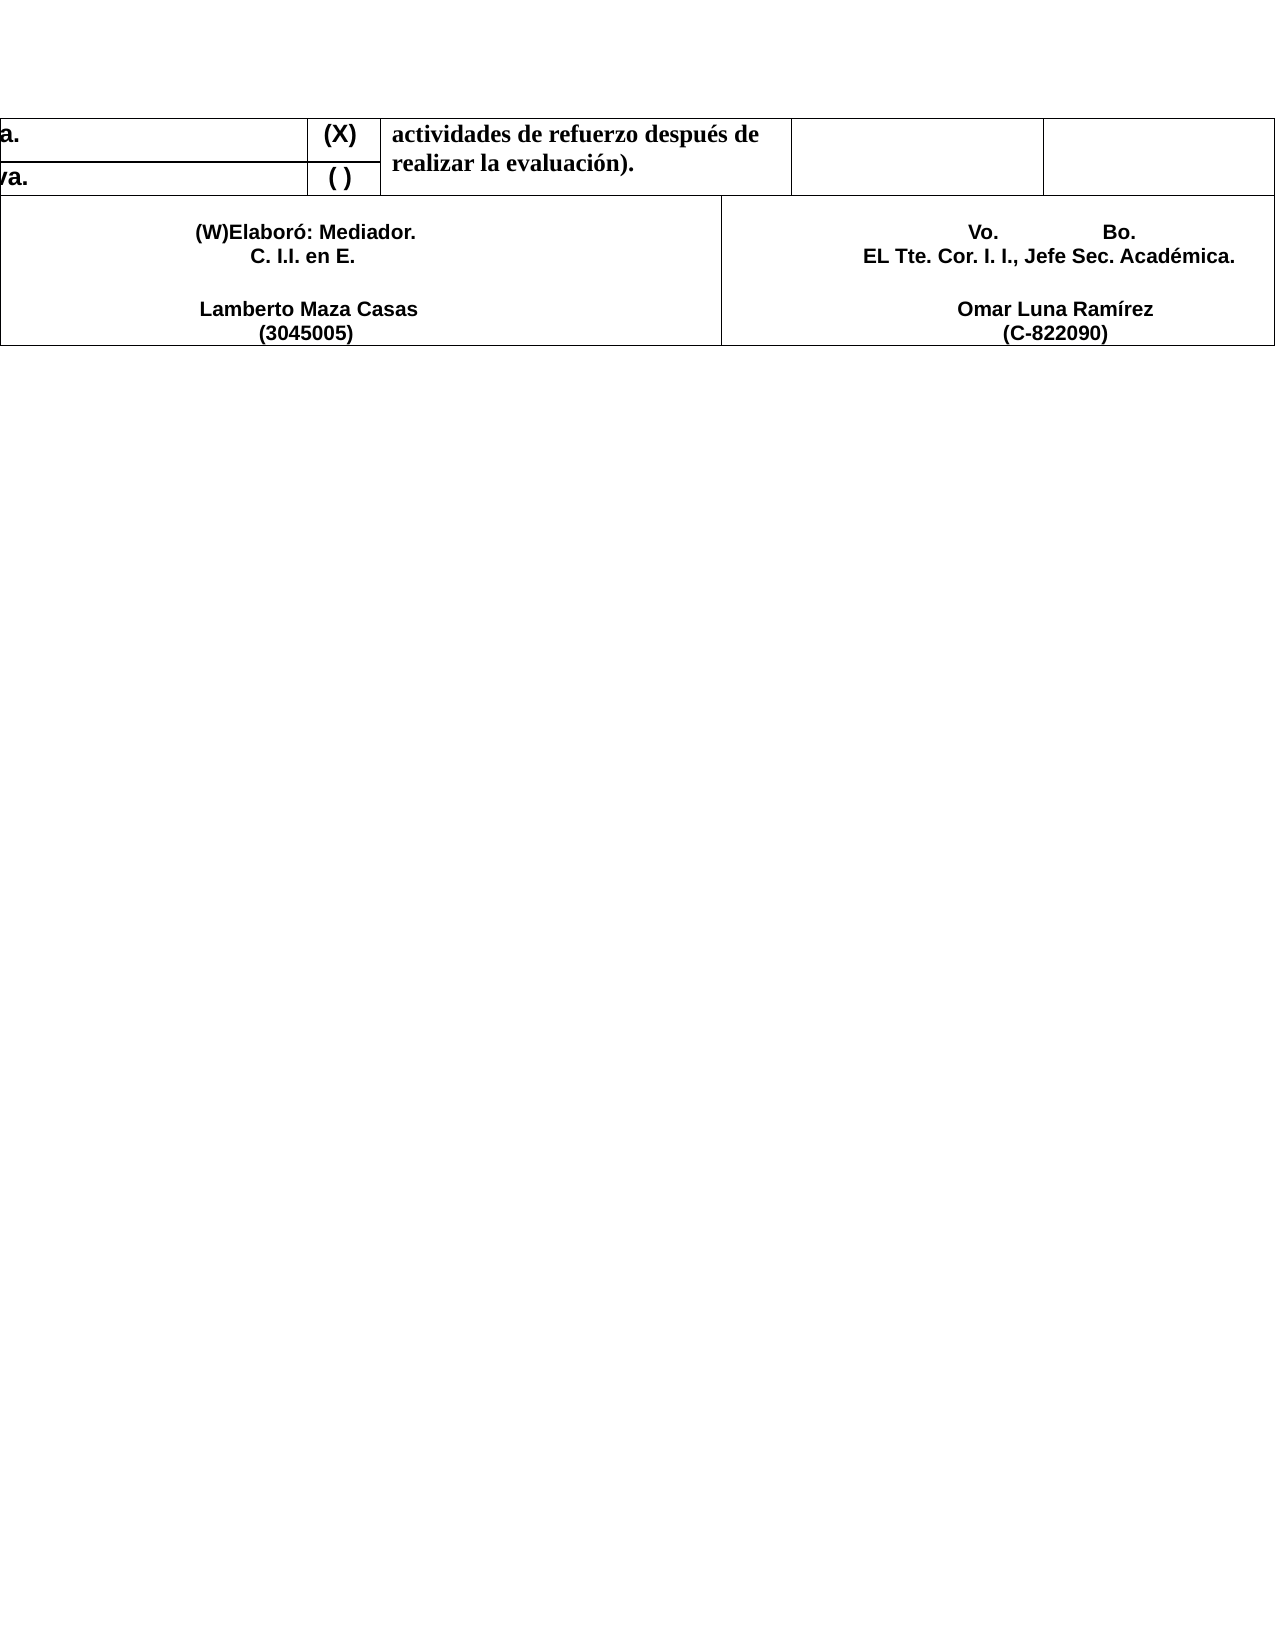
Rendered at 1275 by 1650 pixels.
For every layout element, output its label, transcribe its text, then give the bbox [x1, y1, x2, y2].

table_cell Formativa. [1, 163, 307, 195]
table_cell actividades de refuerzo después de realizar la evaluación). [381, 119, 791, 195]
table_cell ( ) [308, 163, 380, 195]
table_cell Vo. Bo. EL Tte. Cor. I. I., Jefe Sec. Académica. Omar Luna Ramírez (C-822090) [722, 196, 1274, 345]
table_cell (W)Elaboró: Mediador. C. I.I. en E. Lamberto Maza Casas (3045005) [1, 196, 721, 345]
table_cell Examen cumplimentado. [1044, 119, 1274, 195]
table_cell [792, 119, 1043, 195]
table_cell (X) [308, 119, 380, 161]
table_cell Sumativa. [1, 119, 307, 161]
